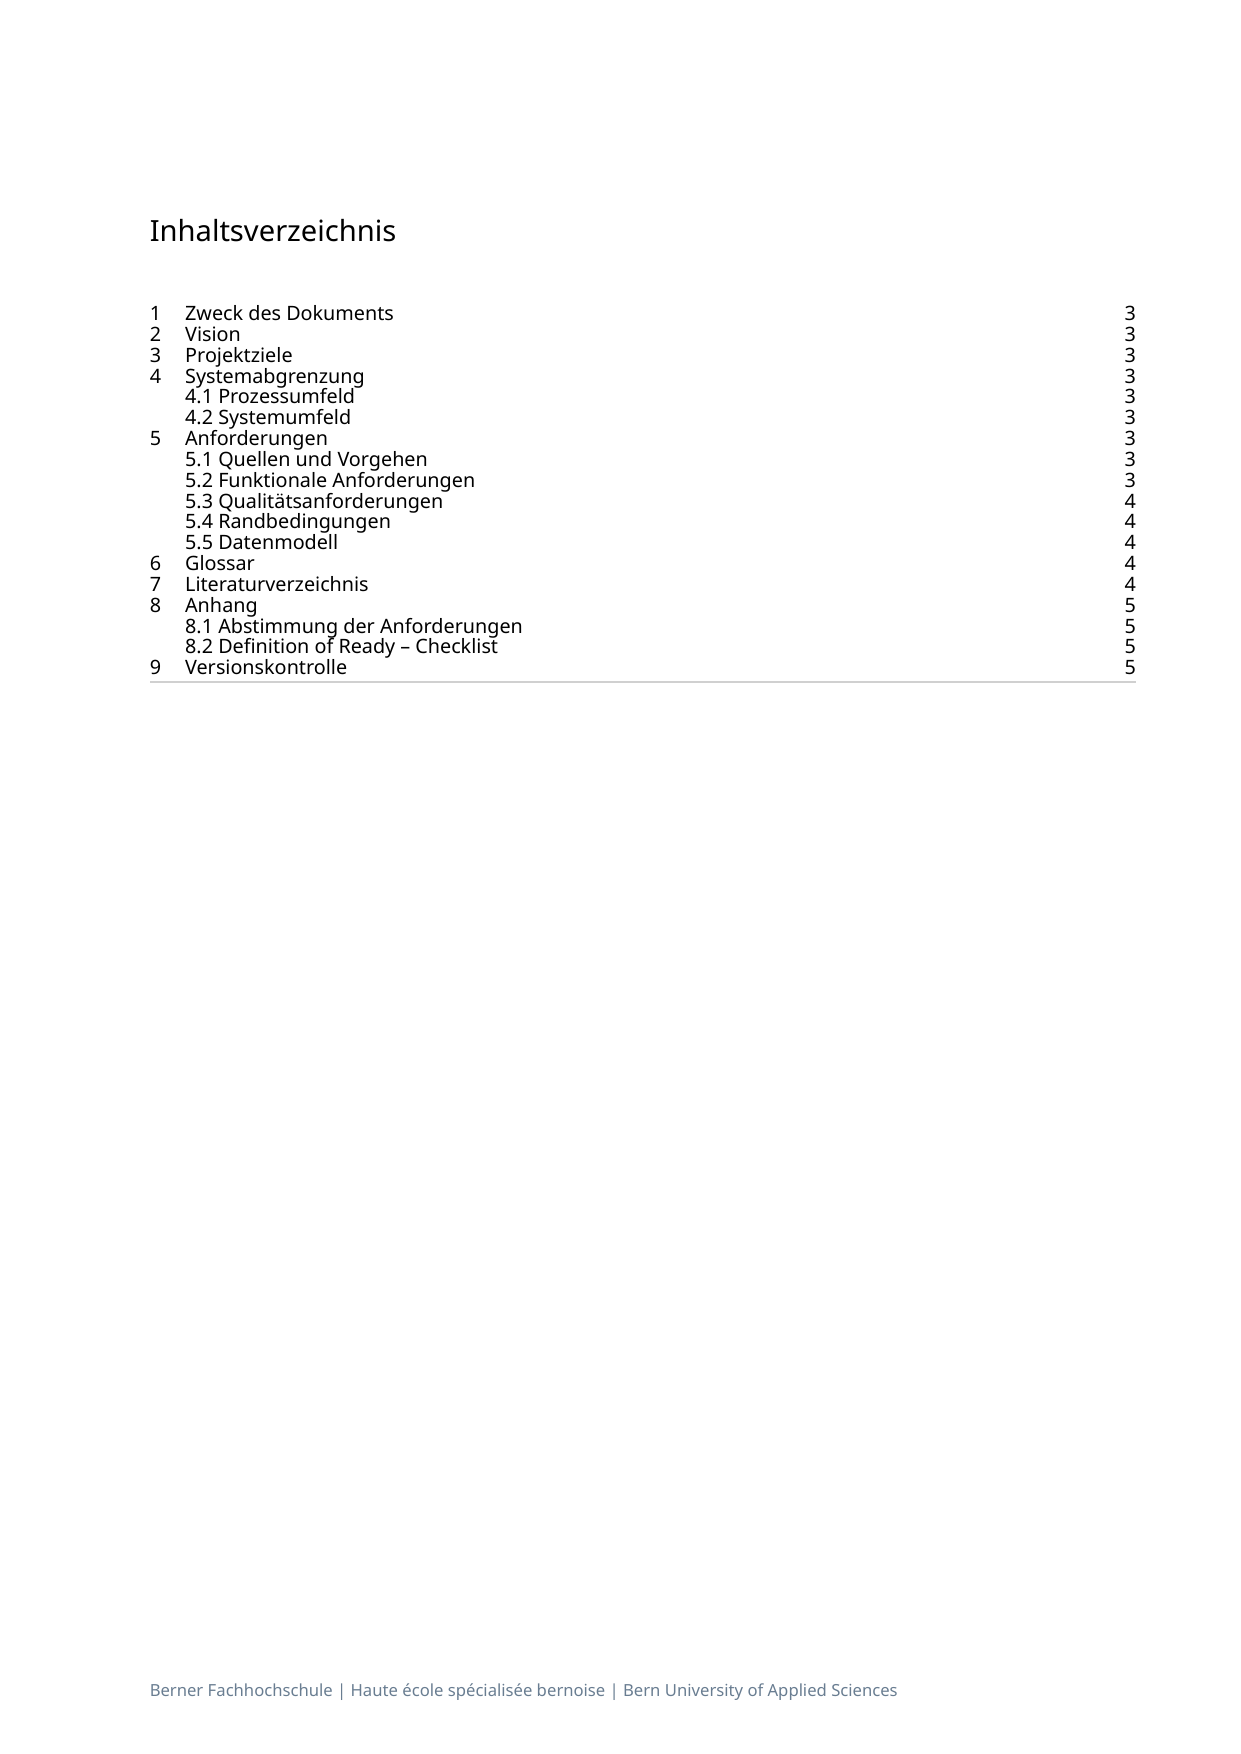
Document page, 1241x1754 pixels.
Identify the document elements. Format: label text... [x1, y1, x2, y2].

text 1 Zweck des Dokuments 3 [149, 304, 1136, 325]
text 4 Systemabgrenzung 3 [149, 366, 1136, 387]
text 6 Glossar 4 [149, 554, 1136, 575]
text 7 Literaturverzeichnis 4 [149, 575, 1136, 596]
text 8 Anhang 5 [149, 596, 1136, 616]
text 5.3 Qualitätsanforderungen 4 [149, 491, 1136, 512]
text 5.5 Datenmodell 4 [149, 533, 1136, 554]
text 5.1 Quellen und Vorgehen 3 [149, 450, 1136, 471]
text 8.1 Abstimmung der Anforderungen 5 [149, 616, 1136, 637]
text 3 Projektziele 3 [149, 346, 1136, 366]
text 5.2 Funktionale Anforderungen 3 [149, 471, 1136, 491]
text 5.4 Randbedingungen 4 [149, 512, 1136, 533]
text 9 Versionskontrolle 5 [149, 658, 1136, 683]
text 4.2 Systemumfeld 3 [149, 408, 1136, 429]
text 2 Vision 3 [149, 325, 1136, 346]
text 4.1 Prozessumfeld 3 [149, 387, 1136, 408]
text 8.2 Definition of Ready – Checklist 5 [149, 637, 1136, 658]
text 5 Anforderungen 3 [149, 429, 1136, 450]
text Inhaltsverzeichnis [149, 210, 1136, 250]
